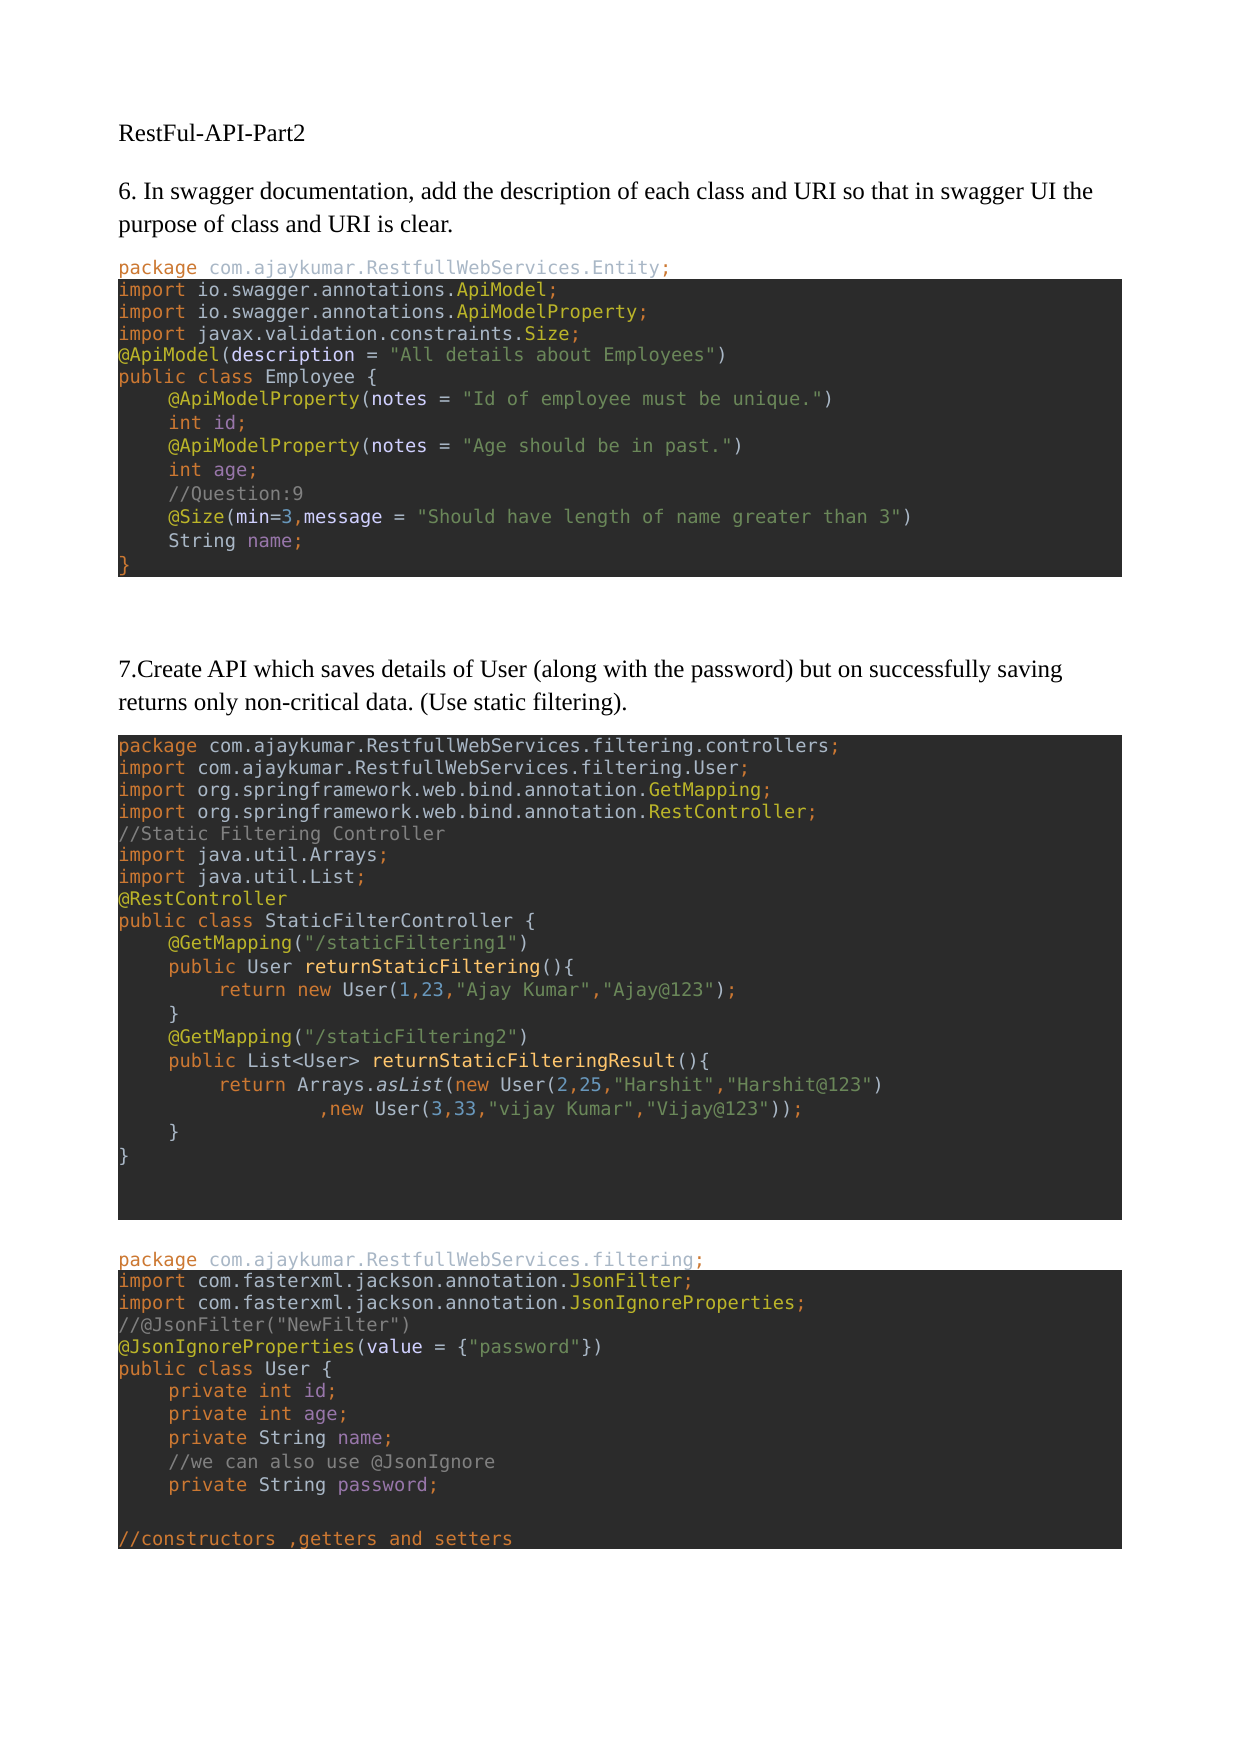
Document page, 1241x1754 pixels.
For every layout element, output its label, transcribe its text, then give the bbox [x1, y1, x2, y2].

text int id; [118, 412, 1122, 436]
text public class StaticFilterController { [118, 910, 1122, 932]
text private String name; [118, 1427, 1122, 1451]
text //@JsonFilter("NewFilter") [118, 1314, 1122, 1336]
text @Size(min=3,message = "Should have length of name greater than 3") [118, 506, 1122, 530]
text return new User(1,23,"Ajay Kumar","Ajay@123"); [118, 979, 1122, 1003]
text public class Employee { [118, 366, 1122, 388]
text package com.ajaykumar.RestfullWebServices.filtering.controllers; [118, 735, 1122, 757]
text private String password; [118, 1474, 1122, 1498]
text ,new User(3,33,"vijay Kumar","Vijay@123")); [118, 1097, 1122, 1121]
text return Arrays.asList(new User(2,25,"Harshit","Harshit@123") [118, 1074, 1122, 1097]
text 6. In swagger documentation, add the description of each class and URI so that in swagger UI the purpose of class and URI is clear. [118, 176, 1122, 238]
text @GetMapping("/staticFiltering1") [118, 932, 1122, 956]
text int age; [118, 459, 1122, 483]
text import io.swagger.annotations.ApiModelProperty; [118, 301, 1122, 323]
text //Question:9 [118, 483, 1122, 506]
text import javax.validation.constraints.Size; [118, 323, 1122, 344]
text } [118, 1145, 1122, 1167]
text import org.springframework.web.bind.annotation.GetMapping; [118, 779, 1122, 801]
text import java.util.Arrays; [118, 844, 1122, 866]
text //we can also use @JsonIgnore [118, 1451, 1122, 1474]
text public User returnStaticFiltering(){ [118, 956, 1122, 979]
text @ApiModelProperty(notes = "Age should be in past.") [118, 436, 1122, 459]
text 7.Create API which saves details of User (along with the password) but on successfully saving returns only non-critical data. (Use static filtering). [118, 654, 1122, 716]
text @RestController [118, 888, 1122, 910]
text import io.swagger.annotations.ApiModel; [118, 279, 1122, 301]
text private int age; [118, 1403, 1122, 1427]
text } [118, 1121, 1122, 1145]
text public class User { [118, 1358, 1122, 1380]
text package com.ajaykumar.RestfullWebServices.Entity; [118, 257, 1122, 279]
text @ApiModel(description = "All details about Employees") [118, 344, 1122, 366]
text //Static Filtering Controller [118, 823, 1122, 844]
text //constructors ,getters and setters [118, 1527, 1122, 1549]
text } [118, 554, 1122, 577]
text import java.util.List; [118, 866, 1122, 888]
text @ApiModelProperty(notes = "Id of employee must be unique.") [118, 388, 1122, 412]
text import com.fasterxml.jackson.annotation.JsonFilter; [118, 1270, 1122, 1292]
text @GetMapping("/staticFiltering2") [118, 1027, 1122, 1050]
text import com.fasterxml.jackson.annotation.JsonIgnoreProperties; [118, 1292, 1122, 1314]
text package com.ajaykumar.RestfullWebServices.filtering; [118, 1248, 1122, 1270]
text import org.springframework.web.bind.annotation.RestController; [118, 801, 1122, 823]
text private int id; [118, 1380, 1122, 1403]
text public List<User> returnStaticFilteringResult(){ [118, 1050, 1122, 1074]
text String name; [118, 530, 1122, 554]
text } [118, 1003, 1122, 1027]
text import com.ajaykumar.RestfullWebServices.filtering.User; [118, 757, 1122, 779]
text @JsonIgnoreProperties(value = {"password"}) [118, 1336, 1122, 1358]
